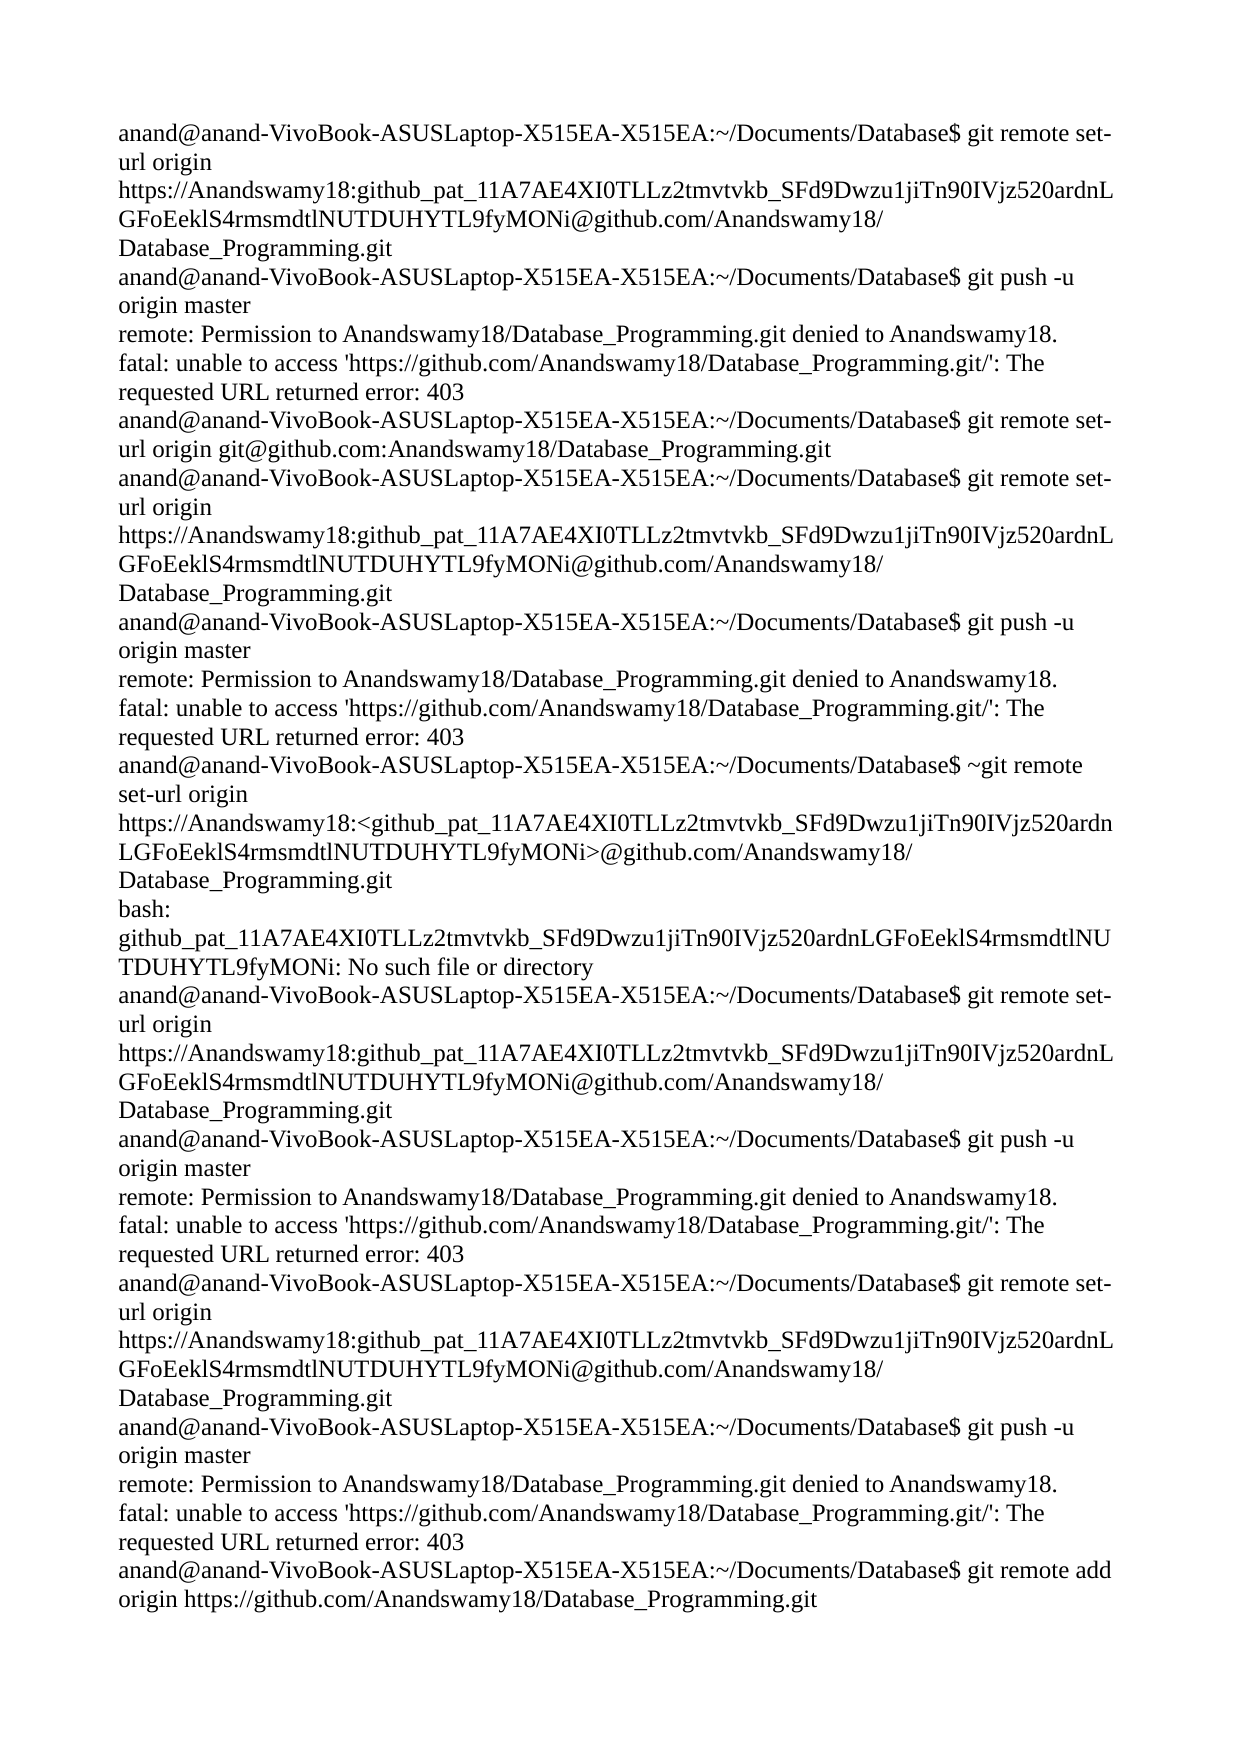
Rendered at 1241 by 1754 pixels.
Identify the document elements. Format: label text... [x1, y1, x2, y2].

text fatal: unable to access 'https://github.com/Anandswamy18/Database_Programming.git/': The requested URL returned error: 403 [118, 1498, 1122, 1556]
text anand@anand-VivoBook-ASUSLaptop-X515EA-X515EA:~/Documents/Database$ git remote set-url origin https://Anandswamy18: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@github.com/Anandswamy18/Database_Programming.git [118, 463, 1122, 607]
text fatal: unable to access 'https://github.com/Anandswamy18/Database_Programming.git/': The requested URL returned error: 403 [118, 1211, 1122, 1268]
text bash: 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: No such file or directory [118, 894, 1122, 981]
text fatal: unable to access 'https://github.com/Anandswamy18/Database_Programming.git/': The requested URL returned error: 403 [118, 693, 1122, 751]
text anand@anand-VivoBook-ASUSLaptop-X515EA-X515EA:~/Documents/Database$ git push -u origin master [118, 1124, 1122, 1182]
text anand@anand-VivoBook-ASUSLaptop-X515EA-X515EA:~/Documents/Database$ ~git remote set-url origin https://Anandswamy18:<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>@github.com/Anandswamy18/Database_Programming.git [118, 751, 1122, 894]
text remote: Permission to Anandswamy18/Database_Programming.git denied to Anandswamy18. [118, 1182, 1122, 1211]
text remote: Permission to Anandswamy18/Database_Programming.git denied to Anandswamy18. [118, 1469, 1122, 1498]
text anand@anand-VivoBook-ASUSLaptop-X515EA-X515EA:~/Documents/Database$ git remote set-url origin https://Anandswamy18: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@github.com/Anandswamy18/Database_Programming.git [118, 1268, 1122, 1412]
text anand@anand-VivoBook-ASUSLaptop-X515EA-X515EA:~/Documents/Database$ git push -u origin master [118, 607, 1122, 664]
text remote: Permission to Anandswamy18/Database_Programming.git denied to Anandswamy18. [118, 664, 1122, 693]
text fatal: unable to access 'https://github.com/Anandswamy18/Database_Programming.git/': The requested URL returned error: 403 [118, 348, 1122, 406]
text anand@anand-VivoBook-ASUSLaptop-X515EA-X515EA:~/Documents/Database$ git remote add origin https://github.com/Anandswamy18/Database_Programming.git [118, 1556, 1122, 1613]
text anand@anand-VivoBook-ASUSLaptop-X515EA-X515EA:~/Documents/Database$ git remote set-url origin https://Anandswamy18: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@github.com/Anandswamy18/Database_Programming.git [118, 118, 1122, 262]
text anand@anand-VivoBook-ASUSLaptop-X515EA-X515EA:~/Documents/Database$ git remote set-url origin https://Anandswamy18: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@github.com/Anandswamy18/Database_Programming.git [118, 981, 1122, 1124]
text remote: Permission to Anandswamy18/Database_Programming.git denied to Anandswamy18. [118, 319, 1122, 348]
text anand@anand-VivoBook-ASUSLaptop-X515EA-X515EA:~/Documents/Database$ git remote set-url origin git@github.com:Anandswamy18/Database_Programming.git [118, 406, 1122, 463]
text anand@anand-VivoBook-ASUSLaptop-X515EA-X515EA:~/Documents/Database$ git push -u origin master [118, 262, 1122, 319]
text anand@anand-VivoBook-ASUSLaptop-X515EA-X515EA:~/Documents/Database$ git push -u origin master [118, 1412, 1122, 1469]
